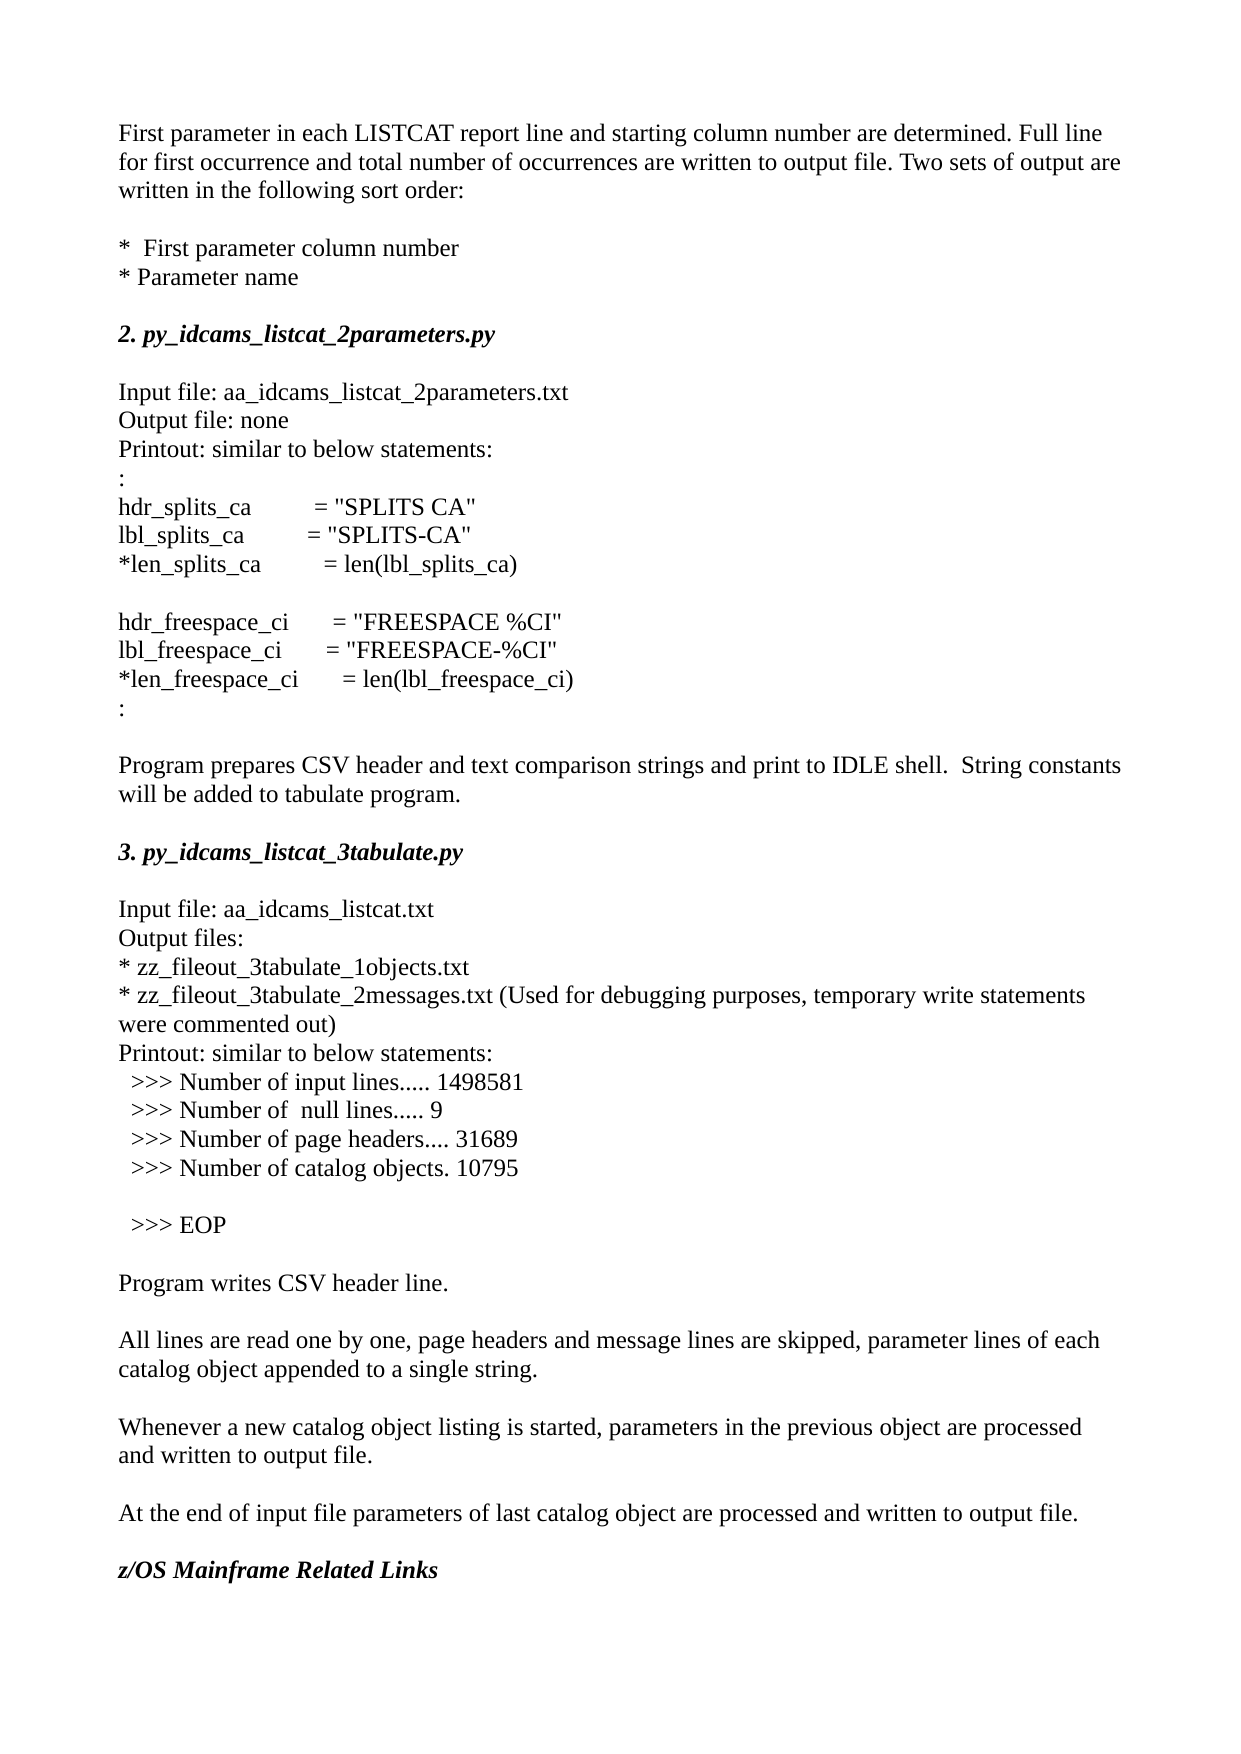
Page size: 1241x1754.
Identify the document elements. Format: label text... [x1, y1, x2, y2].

text *len_splits_ca = len(lbl_splits_ca) [118, 549, 1122, 578]
text 2. py_idcams_listcat_2parameters.py [118, 319, 1122, 348]
text hdr_freespace_ci = "FREESPACE %CI" [118, 607, 1122, 636]
text Printout: similar to below statements: [118, 1038, 1122, 1067]
text hdr_splits_ca = "SPLITS CA" [118, 492, 1122, 521]
text 3. py_idcams_listcat_3tabulate.py [118, 837, 1122, 866]
text Input file: aa_idcams_listcat_2parameters.txt [118, 377, 1122, 406]
text Output file: none [118, 406, 1122, 434]
text All lines are read one by one, page headers and message lines are skipped, parameter lines of each catalog object appended to a single string. [118, 1326, 1122, 1383]
text >>> Number of input lines..... 1498581 [118, 1067, 1122, 1096]
text * zz_fileout_3tabulate_2messages.txt (Used for debugging purposes, temporary write statements were commented out) [118, 981, 1122, 1038]
text At the end of input file parameters of last catalog object are processed and written to output file. [118, 1498, 1122, 1527]
text Output files: [118, 923, 1122, 952]
text *len_freespace_ci = len(lbl_freespace_ci) [118, 664, 1122, 693]
text lbl_splits_ca = "SPLITS-CA" [118, 521, 1122, 549]
text * First parameter column number [118, 233, 1122, 262]
text >>> Number of catalog objects. 10795 [118, 1153, 1122, 1182]
text : [118, 693, 1122, 722]
text >>> Number of page headers.... 31689 [118, 1124, 1122, 1153]
text * Parameter name [118, 262, 1122, 291]
text First parameter in each LISTCAT report line and starting column number are determined. Full line for first occurrence and total number of occurrences are written to output file. Two sets of output are written in the following sort order: [118, 118, 1122, 204]
text lbl_freespace_ci = "FREESPACE-%CI" [118, 636, 1122, 664]
text >>> Number of null lines..... 9 [118, 1096, 1122, 1124]
text Input file: aa_idcams_listcat.txt [118, 894, 1122, 923]
text : [118, 463, 1122, 492]
text Printout: similar to below statements: [118, 434, 1122, 463]
text Program writes CSV header line. [118, 1268, 1122, 1297]
text z/OS Mainframe Related Links [118, 1556, 1122, 1584]
text >>> EOP [118, 1211, 1122, 1239]
text Whenever a new catalog object listing is started, parameters in the previous object are processed and written to output file. [118, 1412, 1122, 1469]
text Program prepares CSV header and text comparison strings and print to IDLE shell. String constants will be added to tabulate program. [118, 751, 1122, 808]
text * zz_fileout_3tabulate_1objects.txt [118, 952, 1122, 981]
